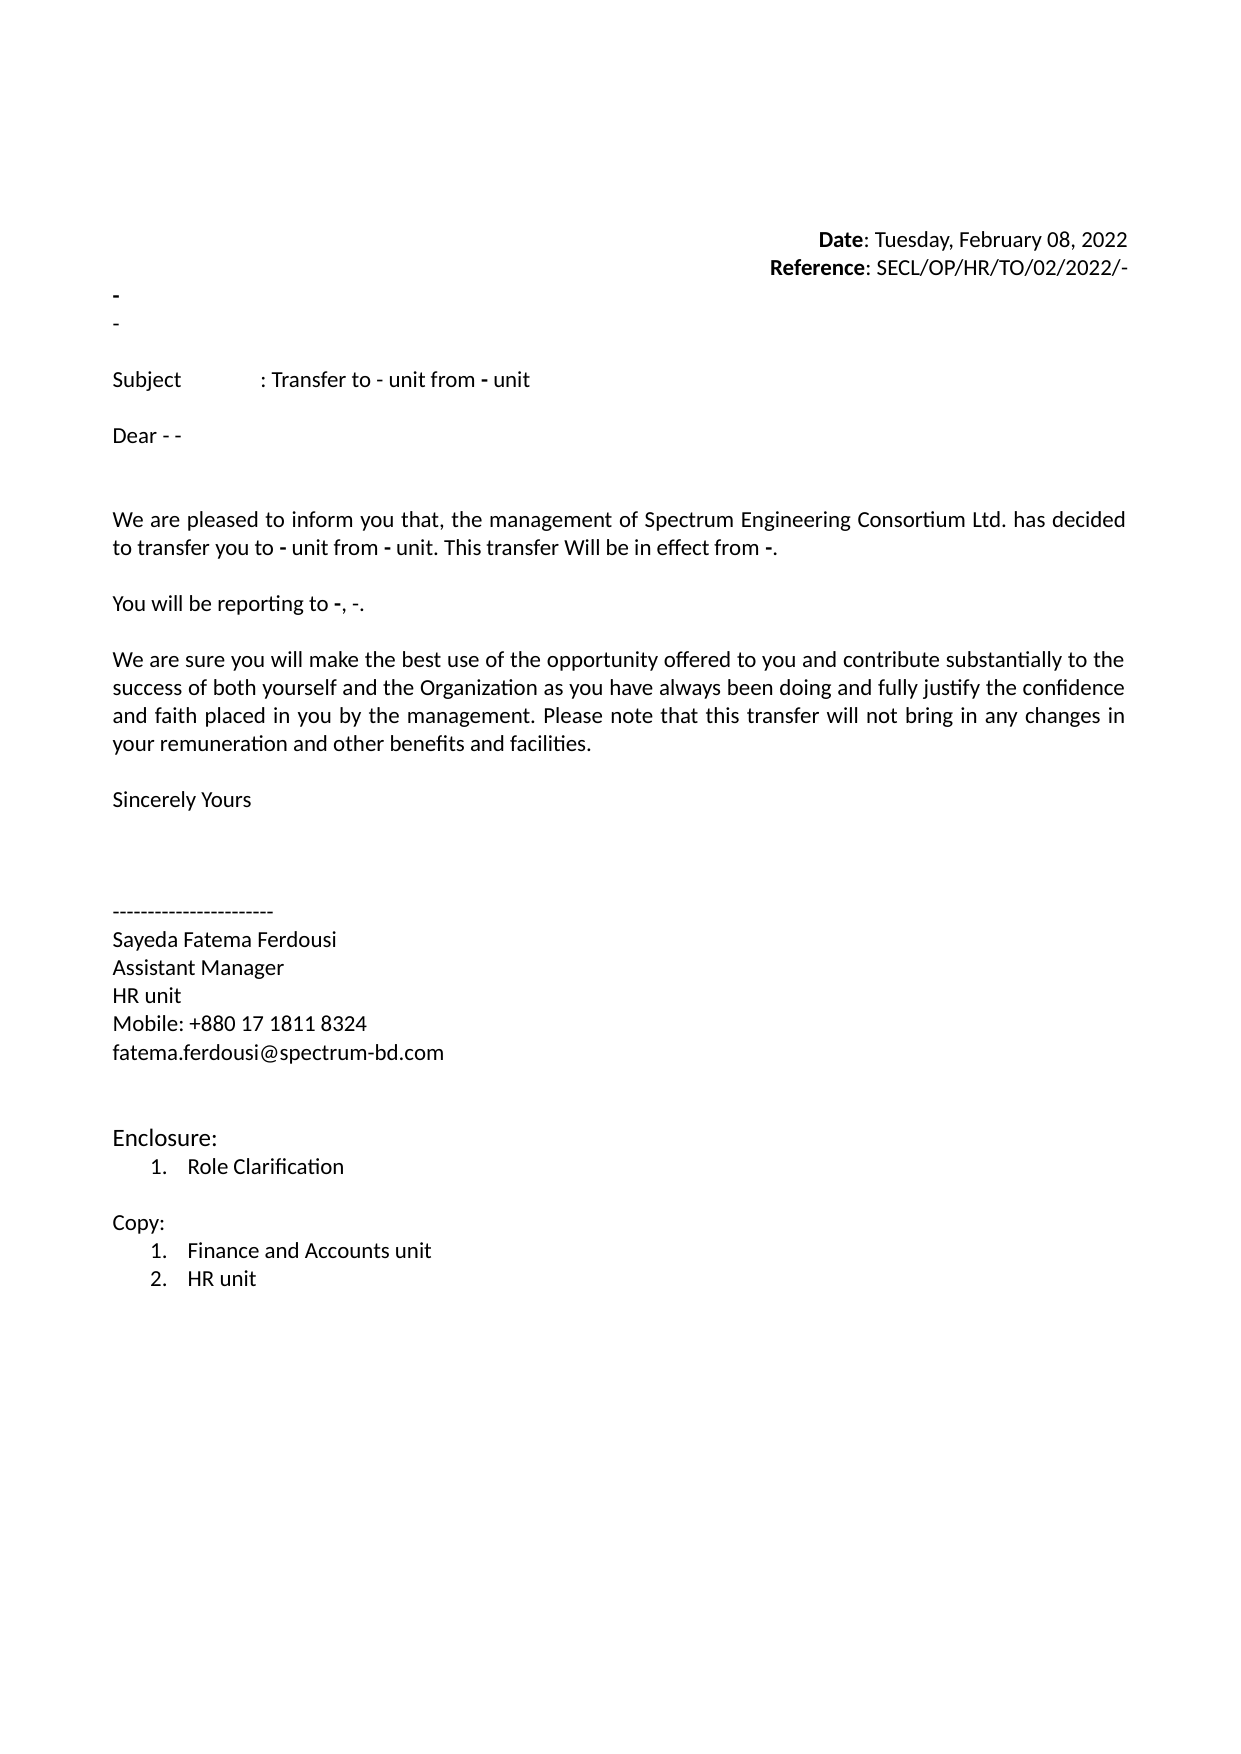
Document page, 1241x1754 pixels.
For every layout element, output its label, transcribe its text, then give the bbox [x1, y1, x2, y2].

text Reference: SECL/OP/HR/TO/02/2022/- [112, 253, 1128, 281]
text Copy: [112, 1180, 1128, 1236]
text Dear - - [112, 421, 1128, 449]
text Mobile: +880 17 1811 8324 [112, 1009, 1128, 1038]
text Subject : Transfer to - unit from - unit [112, 365, 1128, 393]
text Enclosure: [112, 1122, 1128, 1152]
list HR unit [150, 1264, 1128, 1292]
text ----------------------- [112, 897, 1128, 926]
text Date: Tuesday, February 08, 2022 [112, 225, 1128, 253]
list Finance and Accounts unit [150, 1236, 1128, 1264]
text - [112, 281, 1128, 309]
text Sayeda Fatema Ferdousi [112, 926, 1128, 953]
text We are pleased to inform you that, the management of Spectrum Engineering Consortium Ltd. has decided to transfer you to - unit from - unit. This transfer Will be in effect from -. [112, 505, 1128, 561]
list Role Clarification [150, 1152, 1128, 1180]
text HR unit [112, 982, 1128, 1009]
text fatema.ferdousi@spectrum-bd.com [112, 1038, 1128, 1066]
text You will be reporting to -, -. [112, 589, 1128, 617]
text Assistant Manager [112, 953, 1128, 982]
text - [112, 309, 1128, 337]
text We are sure you will make the best use of the opportunity offered to you and contribute substantially to the success of both yourself and the Organization as you have always been doing and fully justify the confidence and faith placed in you by the management. Please note that this transfer will not bring in any changes in your remuneration and other benefits and facilities. [112, 645, 1128, 757]
text Sincerely Yours [112, 785, 1128, 813]
